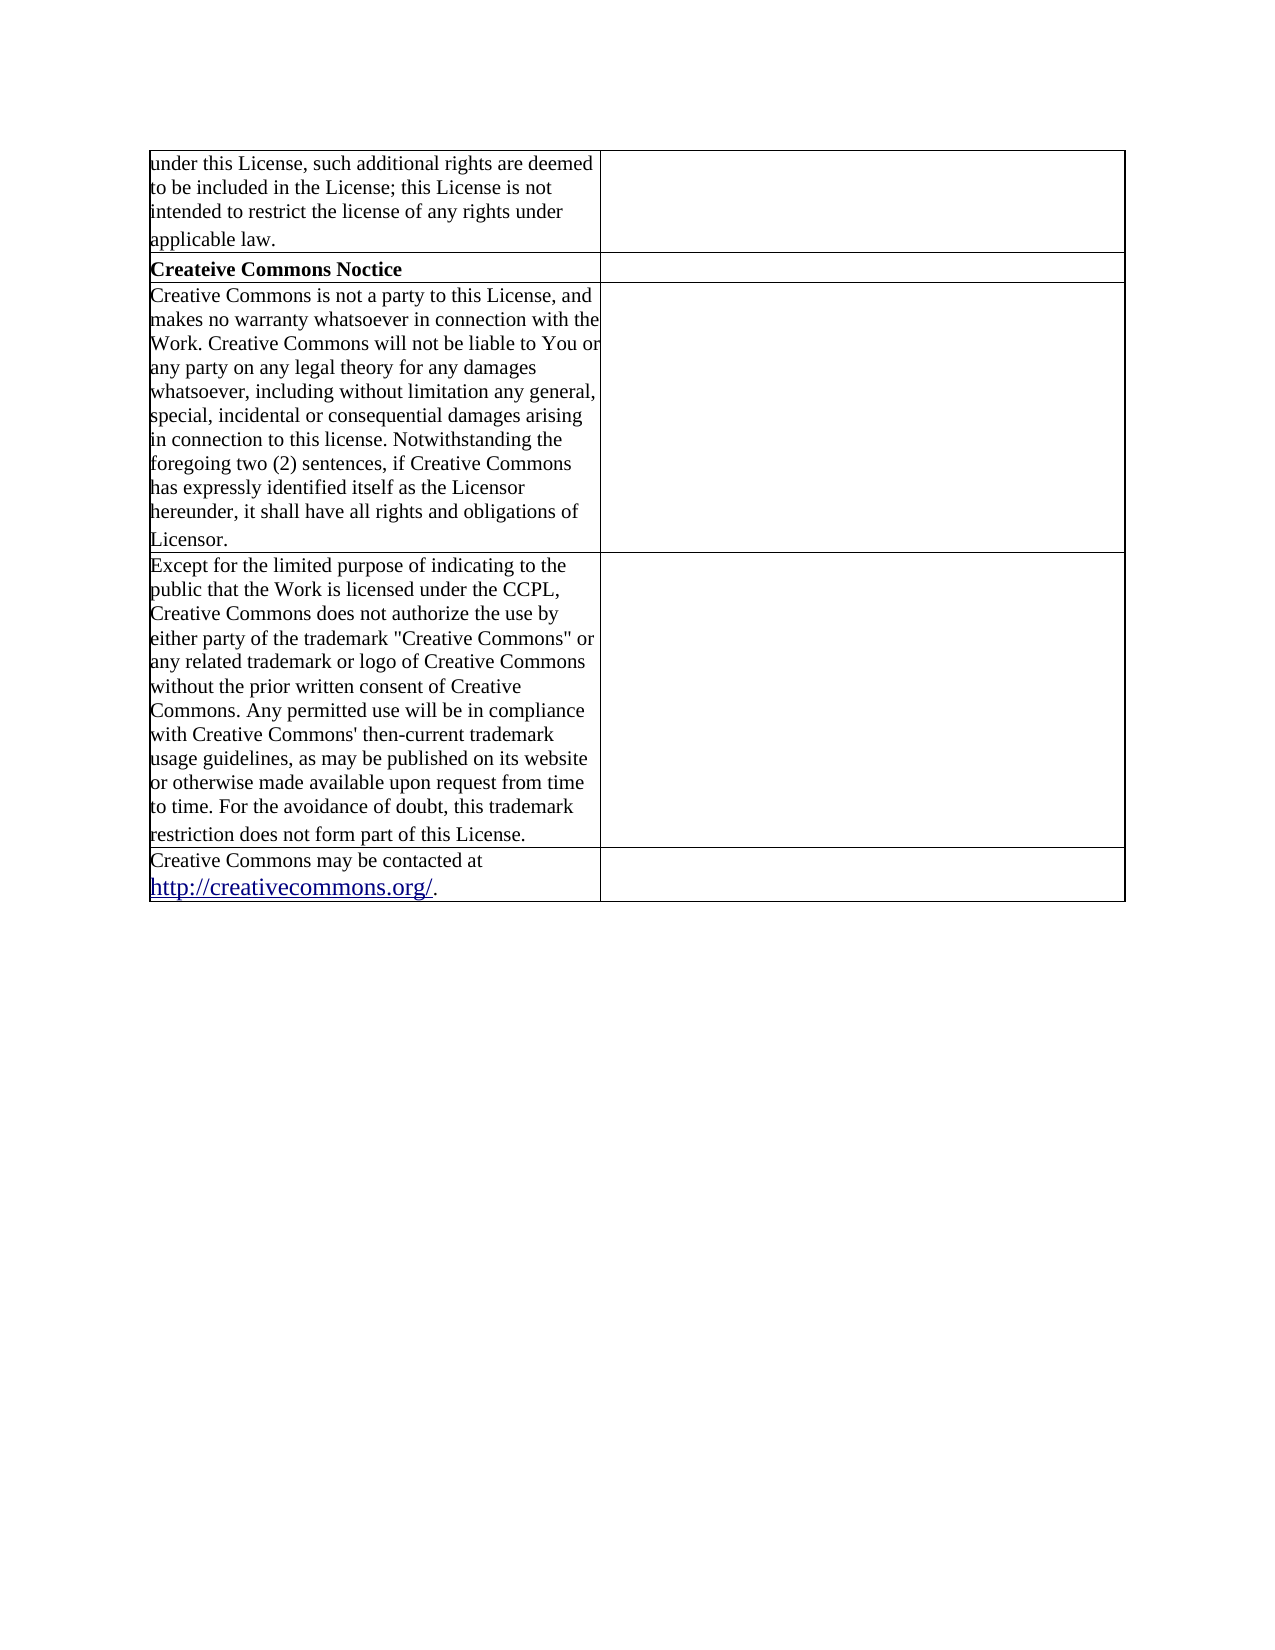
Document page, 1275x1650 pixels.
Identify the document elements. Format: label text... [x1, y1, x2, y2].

table_cell Creative Commons may be contacted at http://creativecommons.org/. [151, 848, 600, 901]
table_cell [601, 253, 1124, 282]
table_cell [601, 283, 1124, 552]
table_cell Except for the limited purpose of indicating to the public that the Work is licensed under the CCPL, Creative Commons does not authorize the use by either party of the trademark "Creative Commons" or any related trademark or logo of Creative Commons without the prior written consent of Creative Commons. Any permitted use will be in compliance with Creative Commons' then-current trademark usage guidelines, as may be published on its website or otherwise made available upon request from time to time. For the avoidance of doubt, this trademark restriction does not form part of this License. [151, 553, 600, 847]
table_cell under this License, such additional rights are deemed to be included in the License; this License is not intended to restrict the license of any rights under applicable law. [151, 151, 600, 252]
table_cell [601, 848, 1124, 901]
table_cell Creative Commons is not a party to this License, and makes no warranty whatsoever in connection with the Work. Creative Commons will not be liable to You or any party on any legal theory for any damages whatsoever, including without limitation any general, special, incidental or consequential damages arising in connection to this license. Notwithstanding the foregoing two (2) sentences, if Creative Commons has expressly identified itself as the Licensor hereunder, it shall have all rights and obligations of Licensor. [151, 283, 600, 552]
table_cell [601, 553, 1124, 847]
table_cell [601, 151, 1124, 252]
table_cell Createive Commons Noctice [151, 253, 600, 282]
